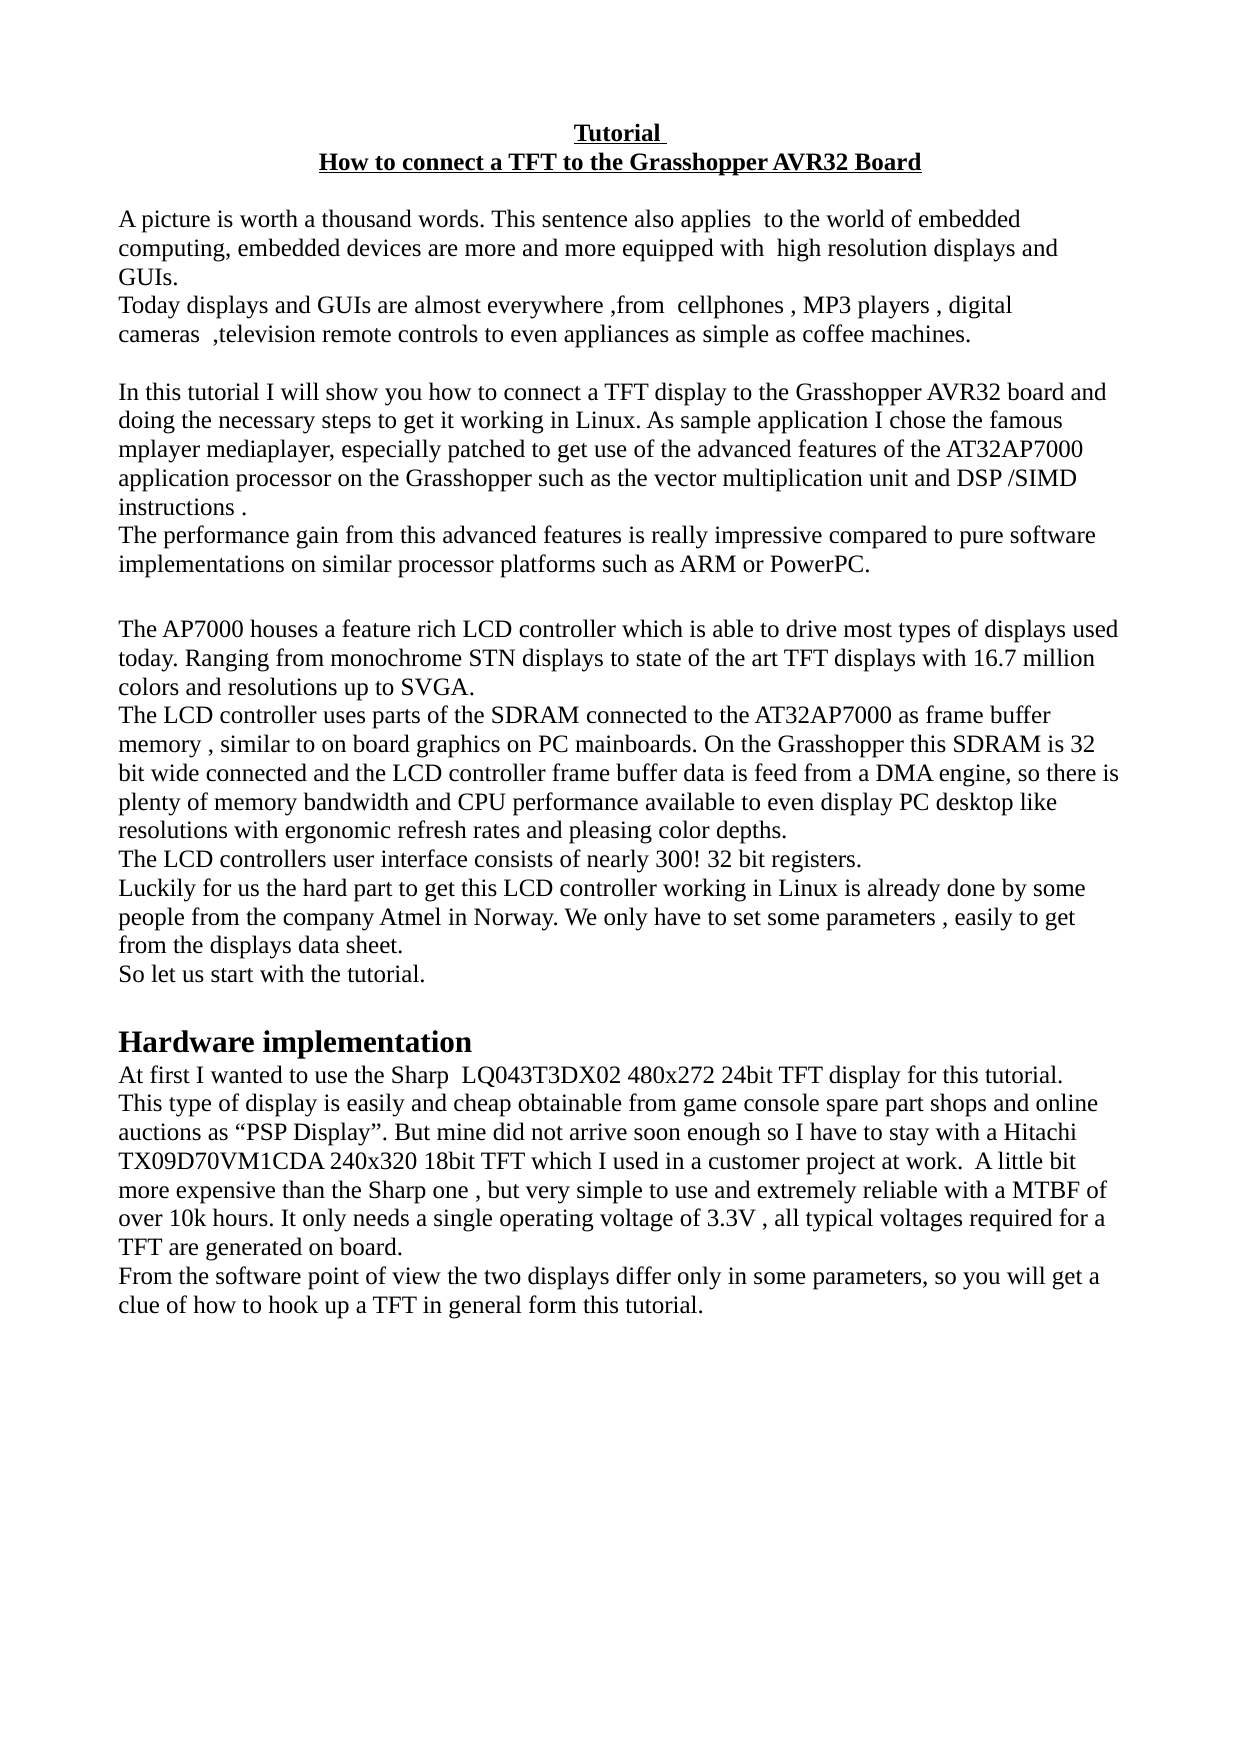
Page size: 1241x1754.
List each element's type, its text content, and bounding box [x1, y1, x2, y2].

text The LCD controllers user interface consists of nearly 300! 32 bit registers. [118, 844, 1122, 873]
text Luckily for us the hard part to get this LCD controller working in Linux is already done by some people from the company Atmel in Norway. We only have to set some parameters , easily to get from the displays data sheet. [118, 873, 1122, 959]
text Tutorial [118, 118, 1122, 147]
text The AP7000 houses a feature rich LCD controller which is able to drive most types of displays used today. Ranging from monochrome STN displays to state of the art TFT displays with 16.7 million colors and resolutions up to SVGA. [118, 614, 1122, 700]
text A picture is worth a thousand words. This sentence also applies to the world of embedded computing, embedded devices are more and more equipped with high resolution displays and GUIs. [118, 204, 1122, 291]
text The performance gain from this advanced features is really impressive compared to pure software implementations on similar processor platforms such as ARM or PowerPC. [118, 521, 1122, 578]
text From the software point of view the two displays differ only in some parameters, so you will get a clue of how to hook up a TFT in general form this tutorial. [118, 1261, 1122, 1318]
text This type of display is easily and cheap obtainable from game console spare part shops and online auctions as “PSP Display”. But mine did not arrive soon enough so I have to stay with a Hitachi TX09D70VM1CDA 240x320 18bit TFT which I used in a customer project at work. A little bit more expensive than the Sharp one , but very simple to use and extremely reliable with a MTBF of over 10k hours. It only needs a single operating voltage of 3.3V , all typical voltages required for a TFT are generated on board. [118, 1088, 1122, 1261]
text Hardware implementation [118, 1024, 1122, 1060]
text In this tutorial I will show you how to connect a TFT display to the Grasshopper AVR32 board and doing the necessary steps to get it working in Linux. As sample application I chose the famous mplayer mediaplayer, especially patched to get use of the advanced features of the AT32AP7000 application processor on the Grasshopper such as the vector multiplication unit and DSP /SIMD instructions . [118, 377, 1122, 521]
text How to connect a TFT to the Grasshopper AVR32 Board [118, 147, 1122, 176]
text Today displays and GUIs are almost everywhere ,from cellphones , MP3 players , digital cameras ,television remote controls to even appliances as simple as coffee machines. [118, 291, 1122, 348]
text The LCD controller uses parts of the SDRAM connected to the AT32AP7000 as frame buffer memory , similar to on board graphics on PC mainboards. On the Grasshopper this SDRAM is 32 bit wide connected and the LCD controller frame buffer data is feed from a DMA engine, so there is plenty of memory bandwidth and CPU performance available to even display PC desktop like resolutions with ergonomic refresh rates and pleasing color depths. [118, 700, 1122, 844]
text So let us start with the tutorial. [118, 959, 1122, 988]
text At first I wanted to use the Sharp LQ043T3DX02 480x272 24bit TFT display for this tutorial. [118, 1060, 1122, 1088]
